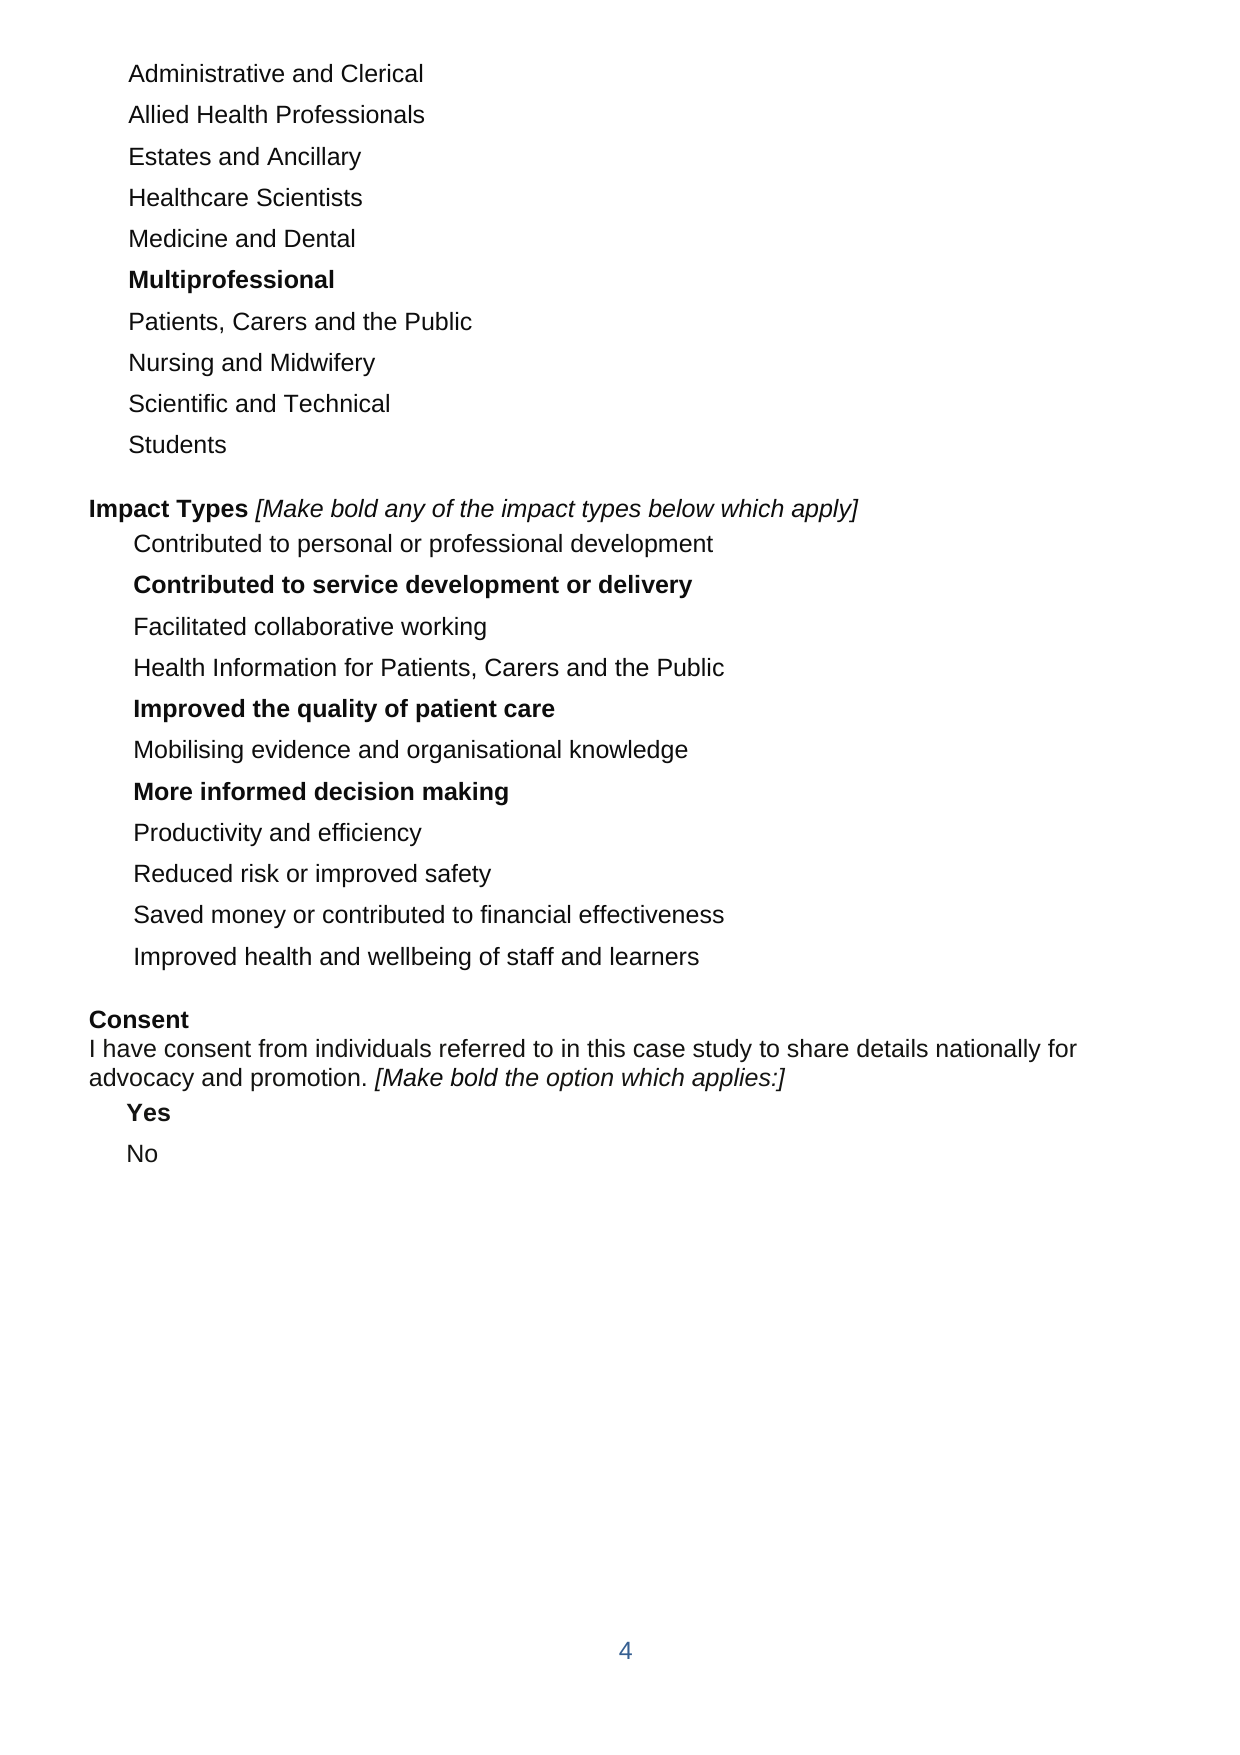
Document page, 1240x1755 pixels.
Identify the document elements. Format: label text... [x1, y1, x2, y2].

text Multiprofessional [128, 265, 1151, 294]
text Facilitated collaborative working [133, 612, 1151, 640]
text Contributed to service development or delivery [133, 570, 1151, 599]
text Health Information for Patients, Carers and the Public [133, 653, 1151, 682]
text Saved money or contributed to financial effectiveness [133, 900, 1151, 929]
text Impact Types [Make bold any of the impact types below which apply] [89, 494, 1151, 523]
text Students [128, 430, 1151, 459]
text More informed decision making [133, 777, 1151, 805]
text Administrative and Clerical [128, 59, 1151, 88]
text Patients, Carers and the Public [128, 307, 1151, 335]
text Reduced risk or improved safety [133, 859, 1151, 888]
text Mobilising evidence and organisational knowledge [133, 735, 1151, 764]
text Improved the quality of patient care [133, 694, 1151, 723]
text Consent [89, 1005, 1151, 1034]
text Healthcare Scientists [128, 183, 1151, 212]
text Allied Health Professionals [128, 100, 1151, 129]
text Productivity and efficiency [133, 818, 1151, 847]
text I have consent from individuals referred to in this case study to share details nationally for advocacy and promotion. [Make bold the option which applies:] [89, 1034, 1151, 1092]
text Nursing and Midwifery [128, 348, 1151, 377]
text No [126, 1139, 1151, 1168]
text Scientific and Technical [128, 389, 1151, 418]
text Yes [126, 1098, 1151, 1127]
text Improved health and wellbeing of staff and learners [133, 942, 1151, 970]
text Medicine and Dental [128, 224, 1151, 253]
text Estates and Ancillary [128, 142, 1151, 170]
text Contributed to personal or professional development [133, 529, 1151, 558]
